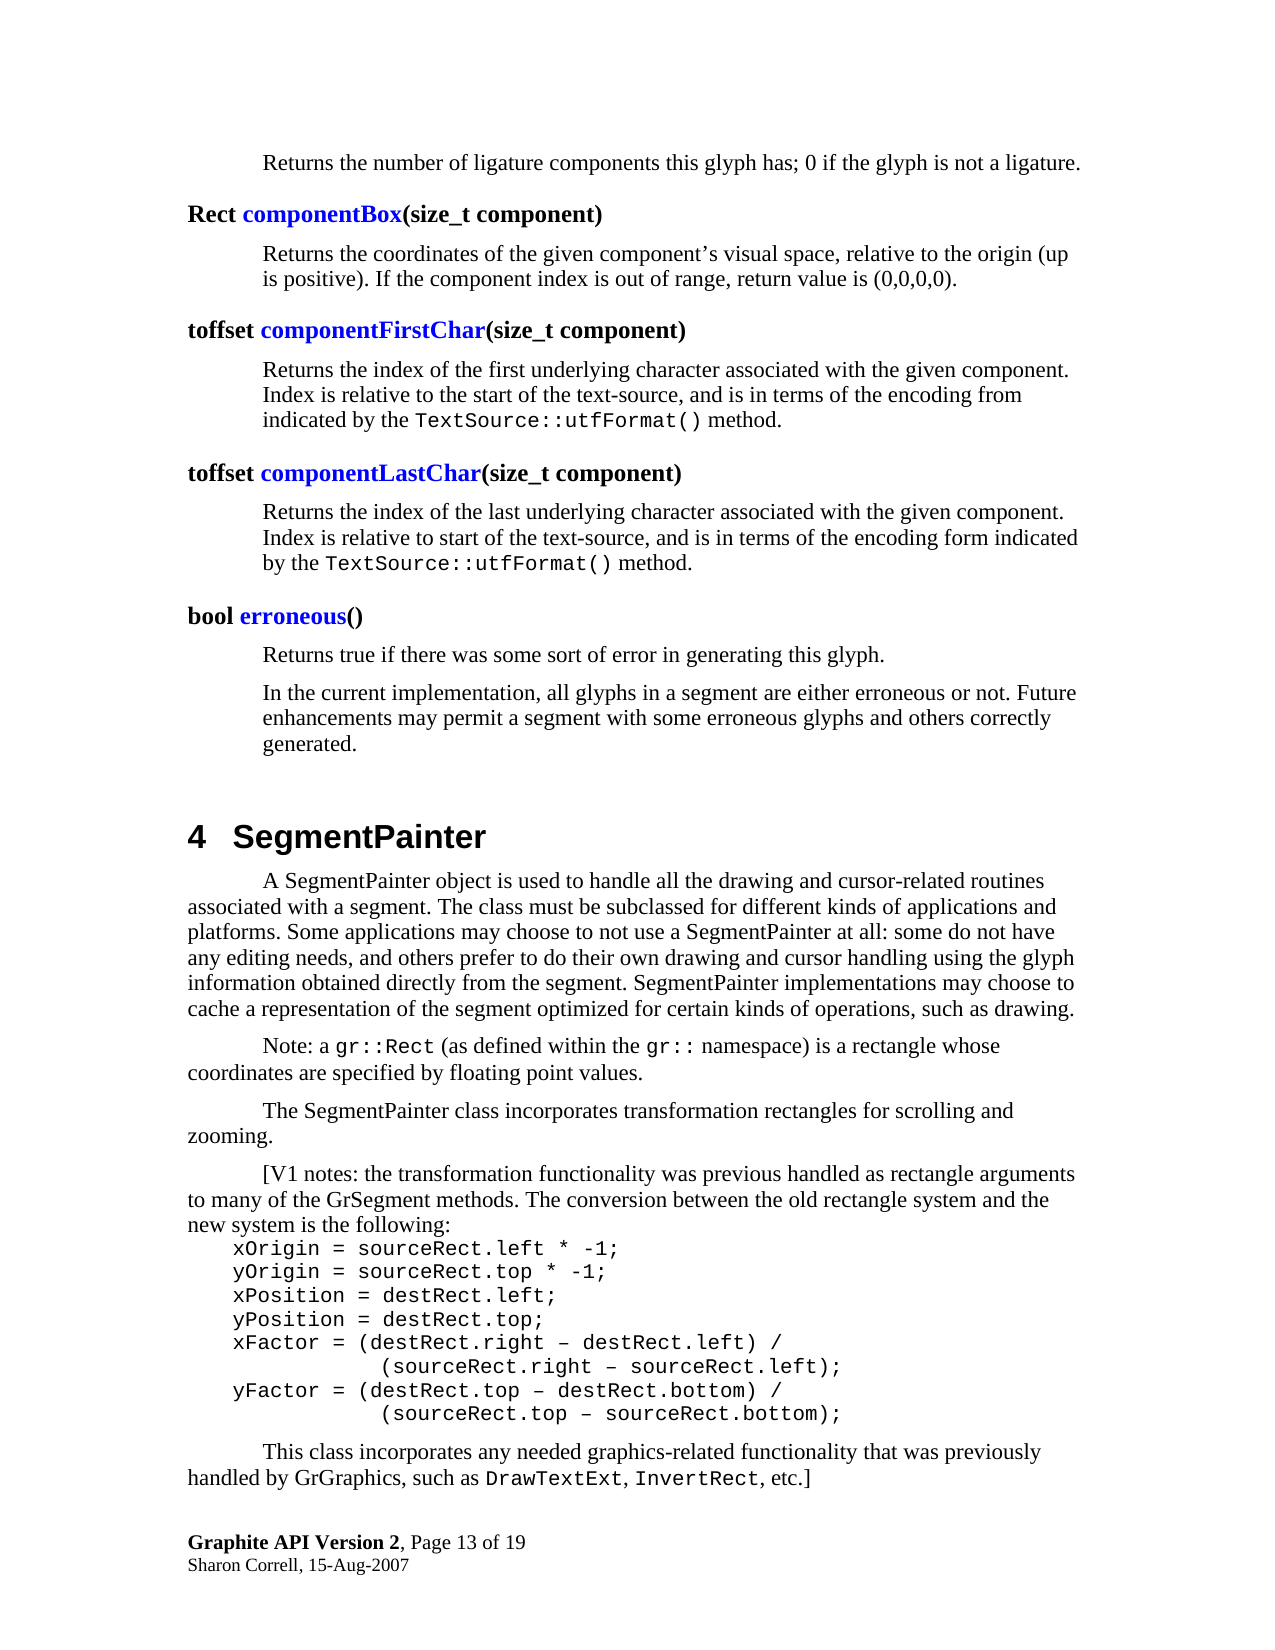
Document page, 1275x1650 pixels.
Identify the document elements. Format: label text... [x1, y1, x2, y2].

text xFactor = (destRect.right – destRect.left) / (sourceRect.right – sourceRect.left); [232, 1332, 1087, 1379]
text yFactor = (destRect.top – destRect.bottom) / (sourceRect.top – sourceRect.bottom); [232, 1379, 1087, 1427]
text Returns the coordinates of the given component’s visual space, relative to the origin (up is positive). If the component index is out of range, return value is (0,0,0,0). [262, 241, 1087, 291]
text The SegmentPainter class incorporates transformation rectangles for scrolling and zooming. [187, 1098, 1087, 1149]
text This class incorporates any needed graphics-related functionality that was previously handled by GrGraphics, such as DrawTextExt, InvertRect, etc.] [187, 1439, 1087, 1491]
text [V1 notes: the transformation functionality was previous handled as rectangle arguments to many of the GrSegment methods. The conversion between the old rectangle system and the new system is the following: [187, 1161, 1087, 1238]
text toffset componentFirstChar(size_t component) [187, 316, 1087, 344]
text A SegmentPainter object is used to handle all the drawing and cursor-related routines associated with a segment. The class must be subclassed for different kinds of applications and platforms. Some applications may choose to not use a SegmentPainter at all: some do not have any editing needs, and others prefer to do their own drawing and cursor handling using the glyph information obtained directly from the segment. SegmentPainter implementations may choose to cache a representation of the segment optimized for certain kinds of operations, such as drawing. [187, 868, 1087, 1021]
text Returns the index of the last underlying character associated with the given component. Index is relative to start of the text-source, and is in terms of the encoding form indicated by the TextSource::utfFormat() method. [262, 499, 1087, 577]
text Note: a gr::Rect (as defined within the gr:: namespace) is a rectangle whose coordinates are specified by floating point values. [187, 1033, 1087, 1086]
text In the current implementation, all glyphs in a segment are either erroneous or not. Future enhancements may permit a segment with some erroneous glyphs and others correctly generated. [262, 680, 1087, 756]
text xPosition = destRect.left; [232, 1285, 1087, 1309]
subtitle SegmentPainter [187, 819, 1087, 856]
text Returns true if there was some sort of error in generating this glyph. [262, 642, 1087, 667]
text toffset componentLastChar(size_t component) [187, 459, 1087, 487]
text Returns the index of the first underlying character associated with the given component. Index is relative to the start of the text-source, and is in terms of the encoding from indicated by the TextSource::utfFormat() method. [262, 357, 1087, 434]
text Rect componentBox(size_t component) [187, 200, 1087, 228]
text xOrigin = sourceRect.left * -1; [232, 1238, 1087, 1261]
text Returns the number of ligature components this glyph has; 0 if the glyph is not a ligature. [262, 150, 1087, 175]
text yOrigin = sourceRect.top * -1; [232, 1261, 1087, 1285]
text yPosition = destRect.top; [232, 1309, 1087, 1332]
text bool erroneous() [187, 602, 1087, 629]
